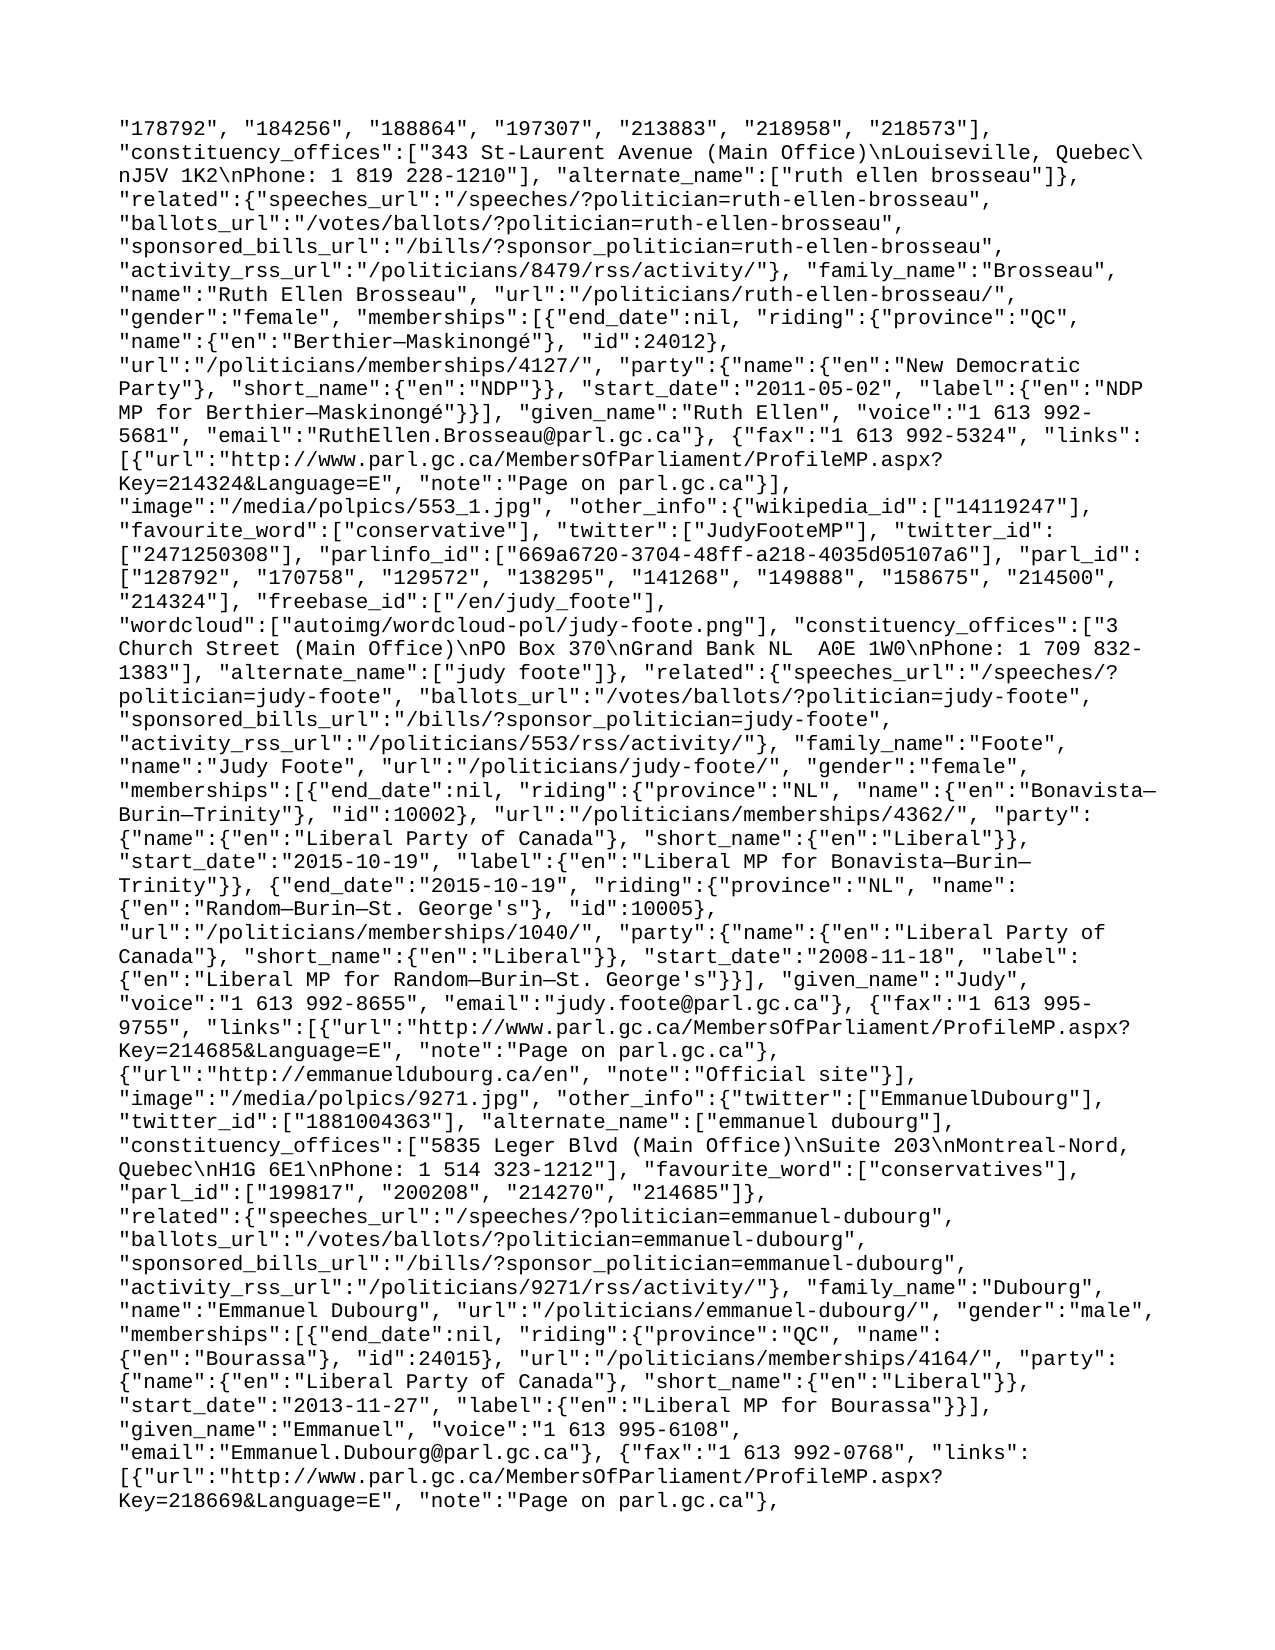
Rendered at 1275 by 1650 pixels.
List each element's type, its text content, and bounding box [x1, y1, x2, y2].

text "178792", "184256", "188864", "197307", "213883", "218958", "218573"], "constituency_offices":["343 St-Laurent Avenue (Main Office)\nLouiseville, Quebec\nJ5V 1K2\nPhone: 1 819 228-1210"], "alternate_name":["ruth ellen brosseau"]}, "related":{"speeches_url":"/speeches/?politician=ruth-ellen-brosseau", "ballots_url":"/votes/ballots/?politician=ruth-ellen-brosseau", "sponsored_bills_url":"/bills/?sponsor_politician=ruth-ellen-brosseau", "activity_rss_url":"/politicians/8479/rss/activity/"}, "family_name":"Brosseau", "name":"Ruth Ellen Brosseau", "url":"/politicians/ruth-ellen-brosseau/", "gender":"female", "memberships":[{"end_date":nil, "riding":{"province":"QC", "name":{"en":"Berthier—Maskinongé"}, "id":24012}, "url":"/politicians/memberships/4127/", "party":{"name":{"en":"New Democratic Party"}, "short_name":{"en":"NDP"}}, "start_date":"2011-05-02", "label":{"en":"NDP MP for Berthier—Maskinongé"}}], "given_name":"Ruth Ellen", "voice":"1 613 992-5681", "email":"RuthEllen.Brosseau@parl.gc.ca"}, {"fax":"1 613 992-5324", "links":[{"url":"http://www.parl.gc.ca/MembersOfParliament/ProfileMP.aspx?Key=214324&Language=E", "note":"Page on parl.gc.ca"}], "image":"/media/polpics/553_1.jpg", "other_info":{"wikipedia_id":["14119247"], "favourite_word":["conservative"], "twitter":["JudyFooteMP"], "twitter_id":["2471250308"], "parlinfo_id":["669a6720-3704-48ff-a218-4035d05107a6"], "parl_id":["128792", "170758", "129572", "138295", "141268", "149888", "158675", "214500", "214324"], "freebase_id":["/en/judy_foote"], "wordcloud":["autoimg/wordcloud-pol/judy-foote.png"], "constituency_offices":["3 Church Street (Main Office)\nPO Box 370\nGrand Bank NL A0E 1W0\nPhone: 1 709 832-1383"], "alternate_name":["judy foote"]}, "related":{"speeches_url":"/speeches/?politician=judy-foote", "ballots_url":"/votes/ballots/?politician=judy-foote", "sponsored_bills_url":"/bills/?sponsor_politician=judy-foote", "activity_rss_url":"/politicians/553/rss/activity/"}, "family_name":"Foote", "name":"Judy Foote", "url":"/politicians/judy-foote/", "gender":"female", "memberships":[{"end_date":nil, "riding":{"province":"NL", "name":{"en":"Bonavista—Burin—Trinity"}, "id":10002}, "url":"/politicians/memberships/4362/", "party":{"name":{"en":"Liberal Party of Canada"}, "short_name":{"en":"Liberal"}}, "start_date":"2015-10-19", "label":{"en":"Liberal MP for Bonavista—Burin—Trinity"}}, {"end_date":"2015-10-19", "riding":{"province":"NL", "name":{"en":"Random—Burin—St. George's"}, "id":10005}, "url":"/politicians/memberships/1040/", "party":{"name":{"en":"Liberal Party of Canada"}, "short_name":{"en":"Liberal"}}, "start_date":"2008-11-18", "label":{"en":"Liberal MP for Random—Burin—St. George's"}}], "given_name":"Judy", "voice":"1 613 992-8655", "email":"judy.foote@parl.gc.ca"}, {"fax":"1 613 995-9755", "links":[{"url":"http://www.parl.gc.ca/MembersOfParliament/ProfileMP.aspx?Key=214685&Language=E", "note":"Page on parl.gc.ca"}, {"url":"http://emmanueldubourg.ca/en", "note":"Official site"}], "image":"/media/polpics/9271.jpg", "other_info":{"twitter":["EmmanuelDubourg"], "twitter_id":["1881004363"], "alternate_name":["emmanuel dubourg"], "constituency_offices":["5835 Leger Blvd (Main Office)\nSuite 203\nMontreal-Nord, Quebec\nH1G 6E1\nPhone: 1 514 323-1212"], "favourite_word":["conservatives"], "parl_id":["199817", "200208", "214270", "214685"]}, "related":{"speeches_url":"/speeches/?politician=emmanuel-dubourg", "ballots_url":"/votes/ballots/?politician=emmanuel-dubourg", "sponsored_bills_url":"/bills/?sponsor_politician=emmanuel-dubourg", "activity_rss_url":"/politicians/9271/rss/activity/"}, "family_name":"Dubourg", "name":"Emmanuel Dubourg", "url":"/politicians/emmanuel-dubourg/", "gender":"male", "memberships":[{"end_date":nil, "riding":{"province":"QC", "name":{"en":"Bourassa"}, "id":24015}, "url":"/politicians/memberships/4164/", "party":{"name":{"en":"Liberal Party of Canada"}, "short_name":{"en":"Liberal"}}, "start_date":"2013-11-27", "label":{"en":"Liberal MP for Bourassa"}}], "given_name":"Emmanuel", "voice":"1 613 995-6108", "email":"Emmanuel.Dubourg@parl.gc.ca"}, {"fax":"1 613 992-0768", "links":[{"url":"http://www.parl.gc.ca/MembersOfParliament/ProfileMP.aspx?Key=218669&Language=E", "note":"Page on parl.gc.ca"}, [118, 118, 1157, 1513]
